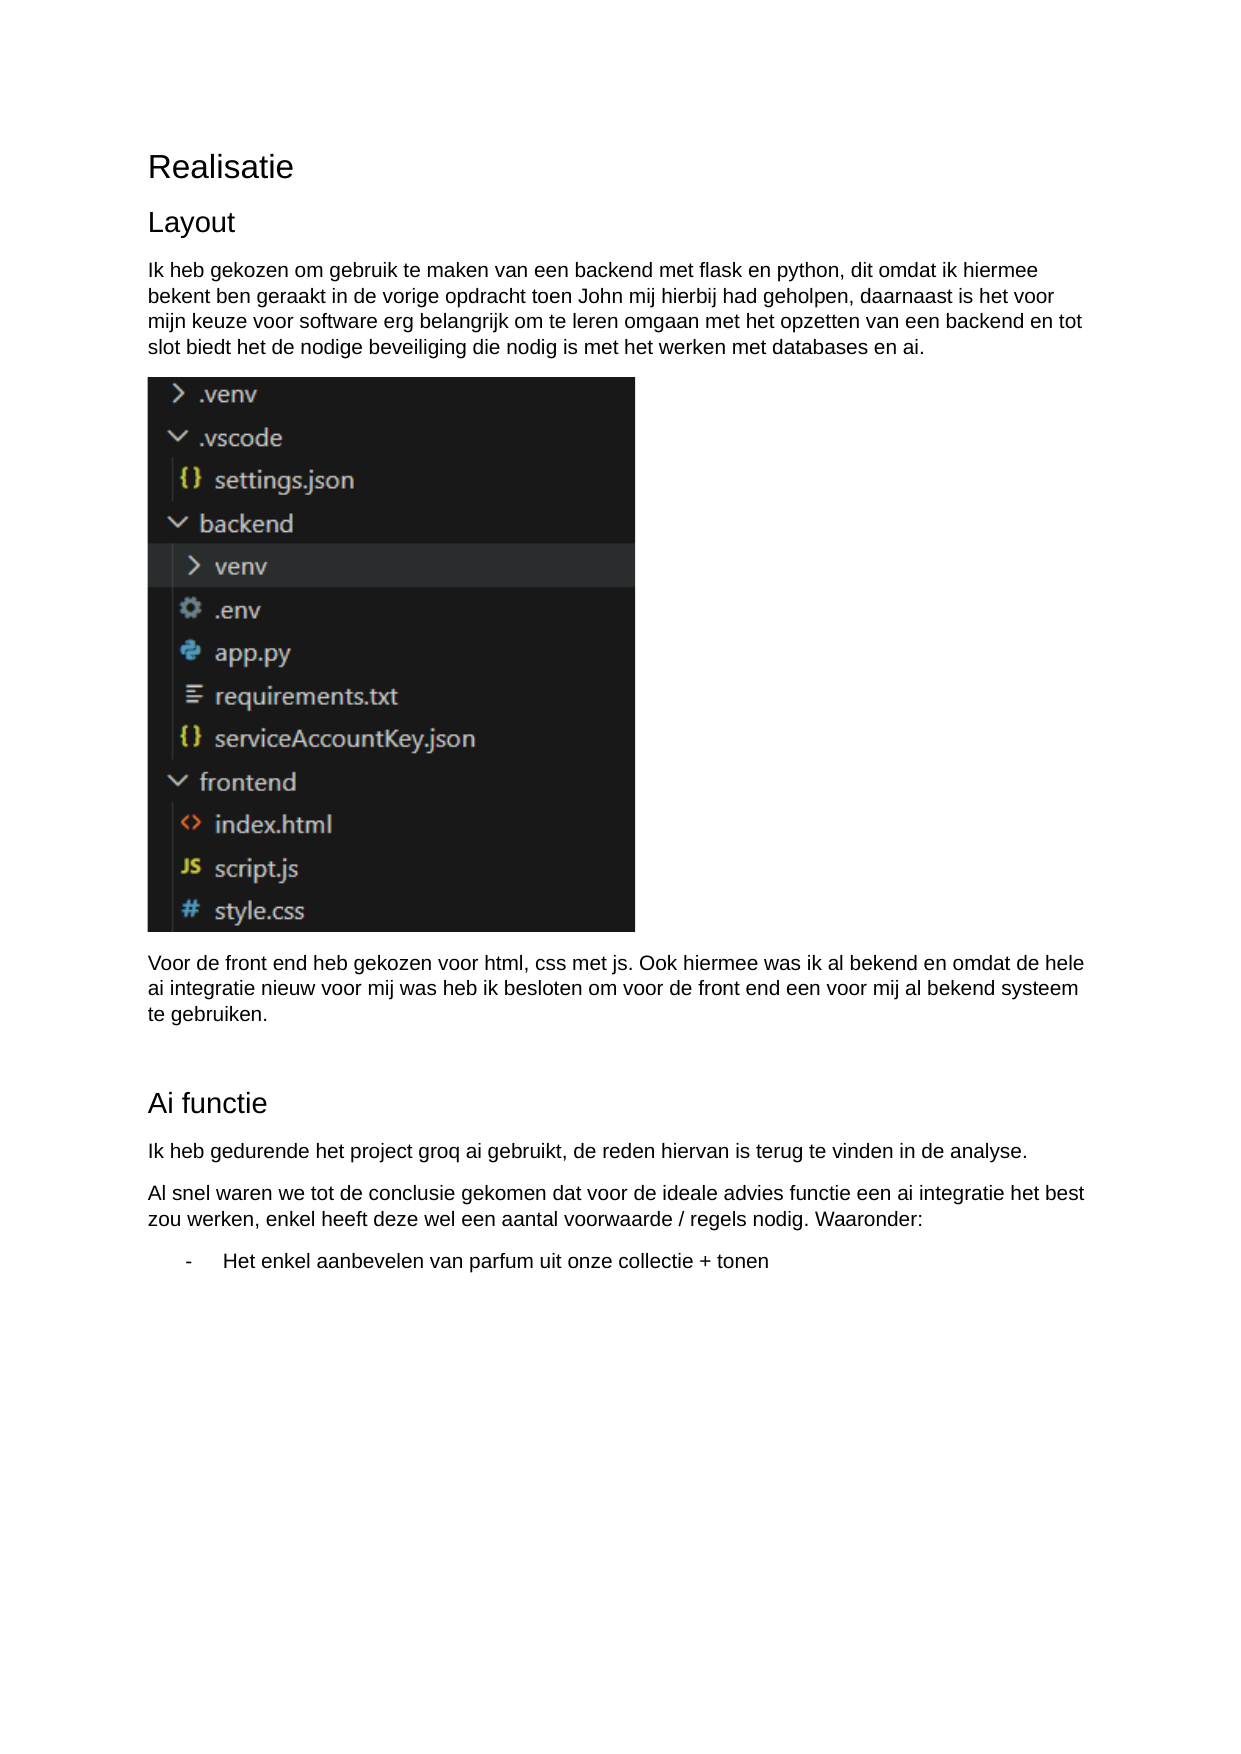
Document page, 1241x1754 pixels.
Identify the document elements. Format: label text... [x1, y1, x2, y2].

text Realisatie [148, 148, 1093, 186]
text Voor de front end heb gekozen voor html, css met js. Ook hiermee was ik al bekend en omdat de hele ai integratie nieuw voor mij was heb ik besloten om voor de front end een voor mij al bekend systeem te gebruiken. [148, 950, 1093, 1026]
text Ik heb gedurende het project groq ai gebruikt, de reden hiervan is terug te vinden in de analyse. [148, 1139, 1093, 1163]
list Het enkel aanbevelen van parfum uit onze collectie + tonen [185, 1249, 1093, 1273]
text Ik heb gekozen om gebruik te maken van een backend met flask en python, dit omdat ik hiermee bekent ben geraakt in de vorige opdracht toen John mij hierbij had geholpen, daarnaast is het voor mijn keuze voor software erg belangrijk om te leren omgaan met het opzetten van een backend en tot slot biedt het de nodige beveiliging die nodig is met het werken met databases en ai. [148, 258, 1093, 359]
text Al snel waren we tot de conclusie gekomen dat voor de ideale advies functie een ai integratie het best zou werken, enkel heeft deze wel een aantal voorwaarde / regels nodig. Waaronder: [148, 1181, 1093, 1231]
text Ai functie [148, 1086, 1093, 1120]
text Layout [148, 205, 1093, 239]
